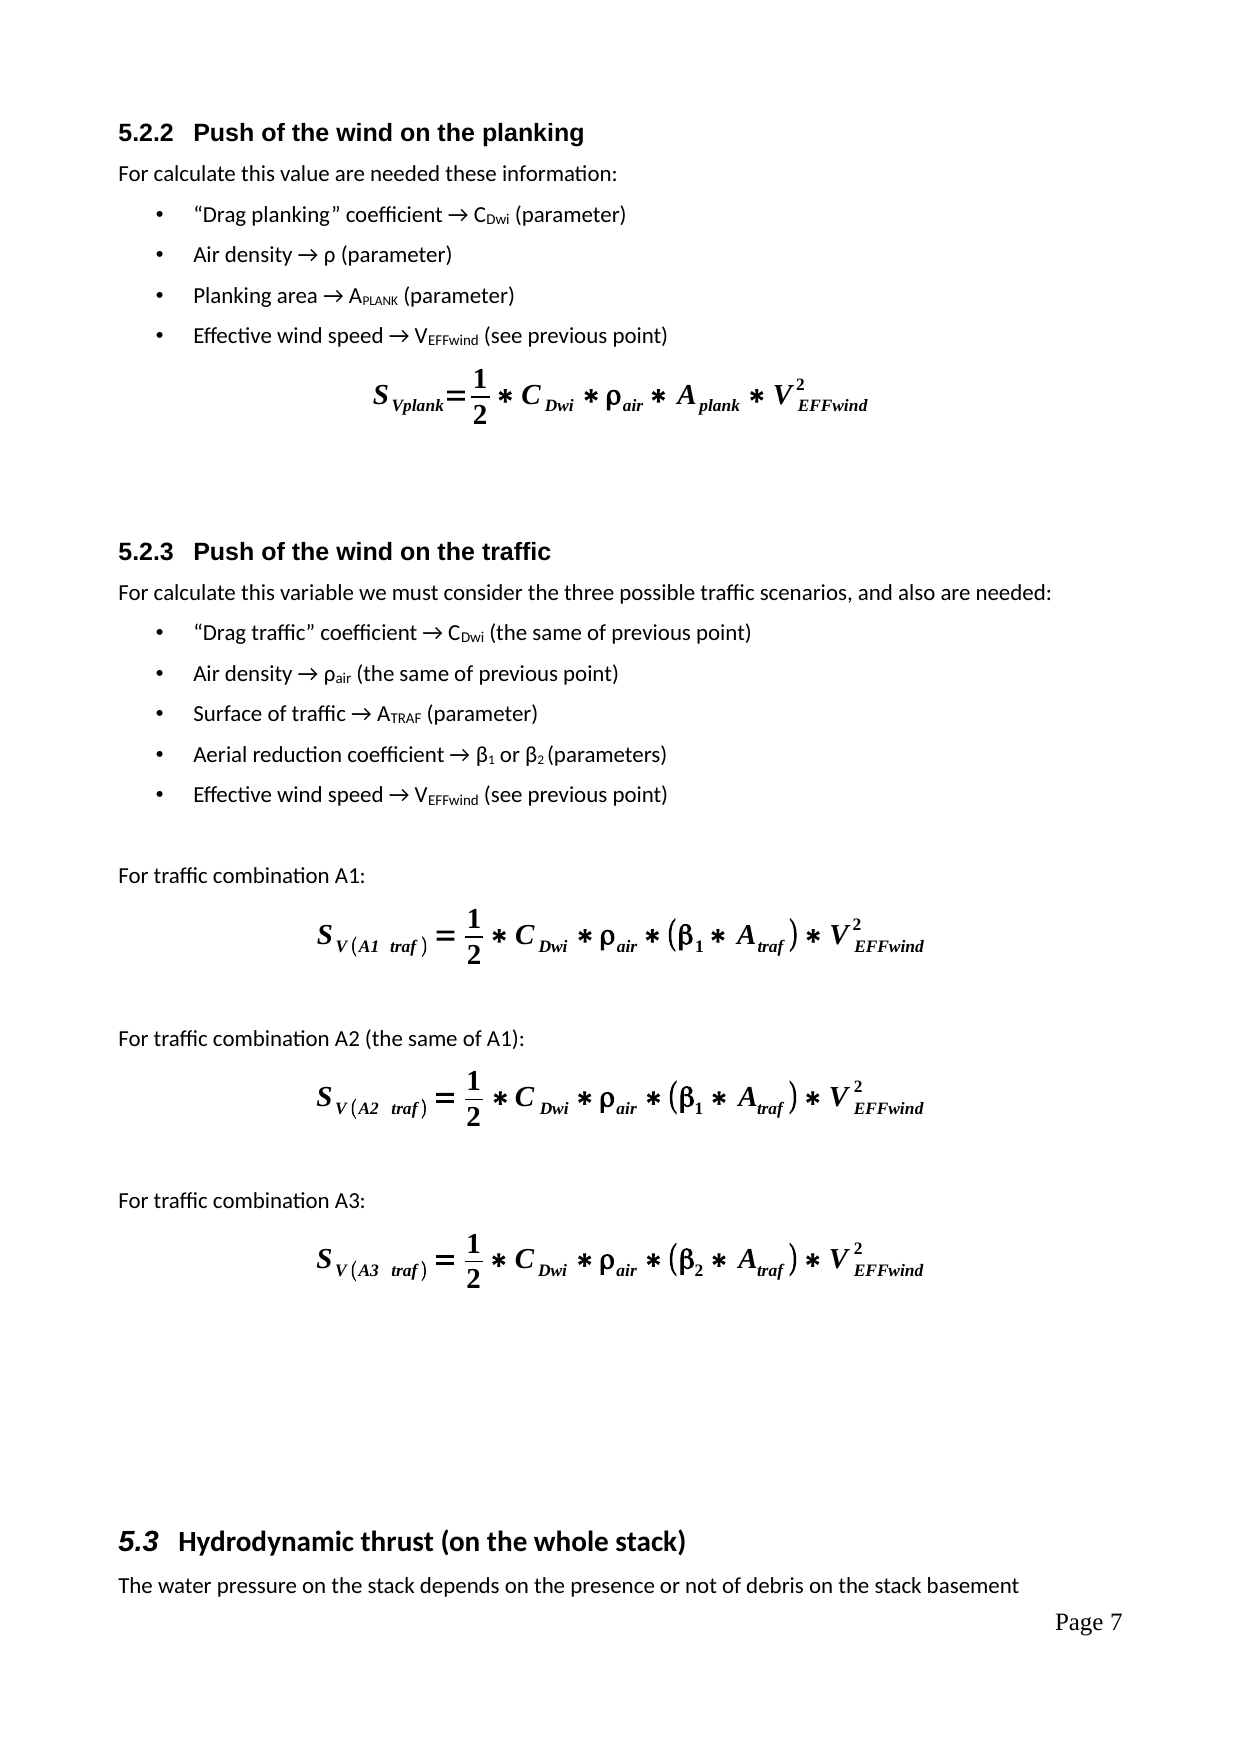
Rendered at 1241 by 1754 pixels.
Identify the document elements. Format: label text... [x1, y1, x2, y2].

list Planking area → APLANK (parameter) [156, 281, 1122, 309]
subtitle Push of the wind on the traffic [118, 537, 1122, 565]
text For calculate this variable we must consider the three possible traffic scenarios, and also are needed: [118, 578, 1122, 606]
list Aerial reduction coefficient → β1 or β2 (parameters) [156, 740, 1122, 768]
list “Drag traffic” coefficient → CDwi (the same of previous point) [156, 618, 1122, 646]
text For traffic combination A2 (the same of A1): [118, 1024, 1122, 1052]
text The water pressure on the stack depends on the presence or not of debris on the stack basement [118, 1571, 1122, 1599]
list Surface of traffic → ATRAF (parameter) [156, 699, 1122, 727]
list Air density → ρair (the same of previous point) [156, 659, 1122, 687]
text For traffic combination A1: [118, 862, 1122, 889]
list Air density → ρ (parameter) [156, 240, 1122, 268]
text For traffic combination A3: [118, 1186, 1122, 1214]
list Effective wind speed → VEFFwind (see previous point) [156, 781, 1122, 808]
list Effective wind speed → VEFFwind (see previous point) [156, 321, 1122, 349]
text For calculate this value are needed these information: [118, 159, 1122, 187]
list “Drag planking” coefficient → CDwi (parameter) [156, 200, 1122, 228]
subtitle Hydrodynamic thrust (on the whole stack) [118, 1523, 1122, 1558]
subtitle Push of the wind on the planking [118, 118, 1122, 147]
